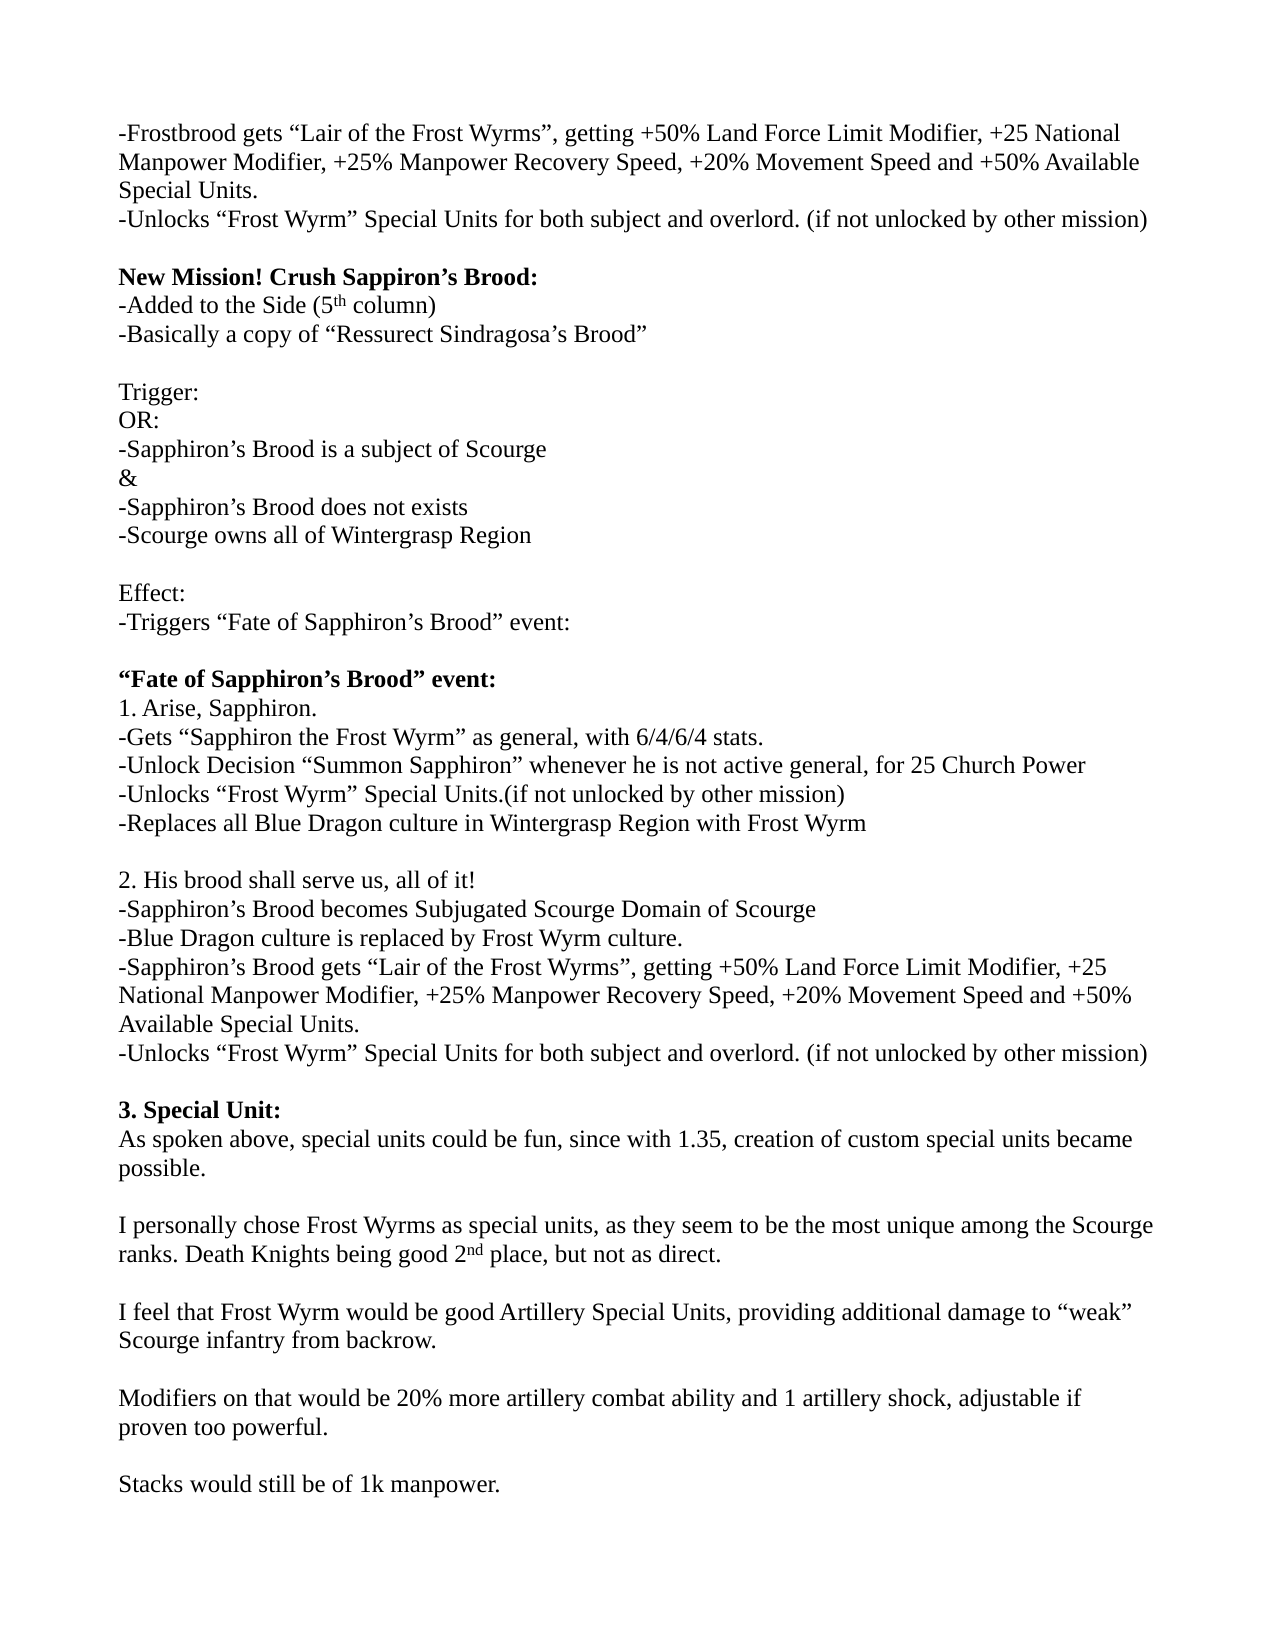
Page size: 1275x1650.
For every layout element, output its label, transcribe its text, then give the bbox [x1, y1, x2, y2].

text -Sapphiron’s Brood becomes Subjugated Scourge Domain of Scourge [118, 894, 1157, 923]
text & [118, 463, 1157, 492]
text -Sapphiron’s Brood does not exists [118, 492, 1157, 521]
text -Blue Dragon culture is replaced by Frost Wyrm culture. [118, 923, 1157, 952]
text “Fate of Sapphiron’s Brood” event: [118, 664, 1157, 693]
text -Replaces all Blue Dragon culture in Wintergrasp Region with Frost Wyrm [118, 808, 1157, 837]
text Trigger: [118, 377, 1157, 406]
text As spoken above, special units could be fun, since with 1.35, creation of custom special units became possible. [118, 1124, 1157, 1182]
text -Sapphiron’s Brood is a subject of Scourge [118, 434, 1157, 463]
text -Unlocks “Frost Wyrm” Special Units for both subject and overlord. (if not unlocked by other mission) [118, 204, 1157, 233]
text -Unlocks “Frost Wyrm” Special Units for both subject and overlord. (if not unlocked by other mission) [118, 1038, 1157, 1067]
text Stacks would still be of 1k manpower. [118, 1469, 1157, 1498]
text Modifiers on that would be 20% more artillery combat ability and 1 artillery shock, adjustable if proven too powerful. [118, 1383, 1157, 1441]
text 3. Special Unit: [118, 1096, 1157, 1124]
text -Triggers “Fate of Sapphiron’s Brood” event: [118, 607, 1157, 636]
text -Sapphiron’s Brood gets “Lair of the Frost Wyrms”, getting +50% Land Force Limit Modifier, +25 National Manpower Modifier, +25% Manpower Recovery Speed, +20% Movement Speed and +50% Available Special Units. [118, 952, 1157, 1038]
text 1. Arise, Sapphiron. [118, 693, 1157, 722]
text -Scourge owns all of Wintergrasp Region [118, 521, 1157, 549]
text 2. His brood shall serve us, all of it! [118, 866, 1157, 894]
text -Basically a copy of “Ressurect Sindragosa’s Brood” [118, 319, 1157, 348]
text I personally chose Frost Wyrms as special units, as they seem to be the most unique among the Scourge ranks. Death Knights being good 2nd place, but not as direct. [118, 1211, 1157, 1268]
text Effect: [118, 578, 1157, 607]
text I feel that Frost Wyrm would be good Artillery Special Units, providing additional damage to “weak” Scourge infantry from backrow. [118, 1297, 1157, 1354]
text -Frostbrood gets “Lair of the Frost Wyrms”, getting +50% Land Force Limit Modifier, +25 National Manpower Modifier, +25% Manpower Recovery Speed, +20% Movement Speed and +50% Available Special Units. [118, 118, 1157, 204]
text OR: [118, 406, 1157, 434]
text -Unlock Decision “Summon Sapphiron” whenever he is not active general, for 25 Church Power [118, 751, 1157, 779]
text New Mission! Crush Sappiron’s Brood: [118, 262, 1157, 291]
text -Added to the Side (5th column) [118, 291, 1157, 319]
text -Unlocks “Frost Wyrm” Special Units.(if not unlocked by other mission) [118, 779, 1157, 808]
text -Gets “Sapphiron the Frost Wyrm” as general, with 6/4/6/4 stats. [118, 722, 1157, 751]
